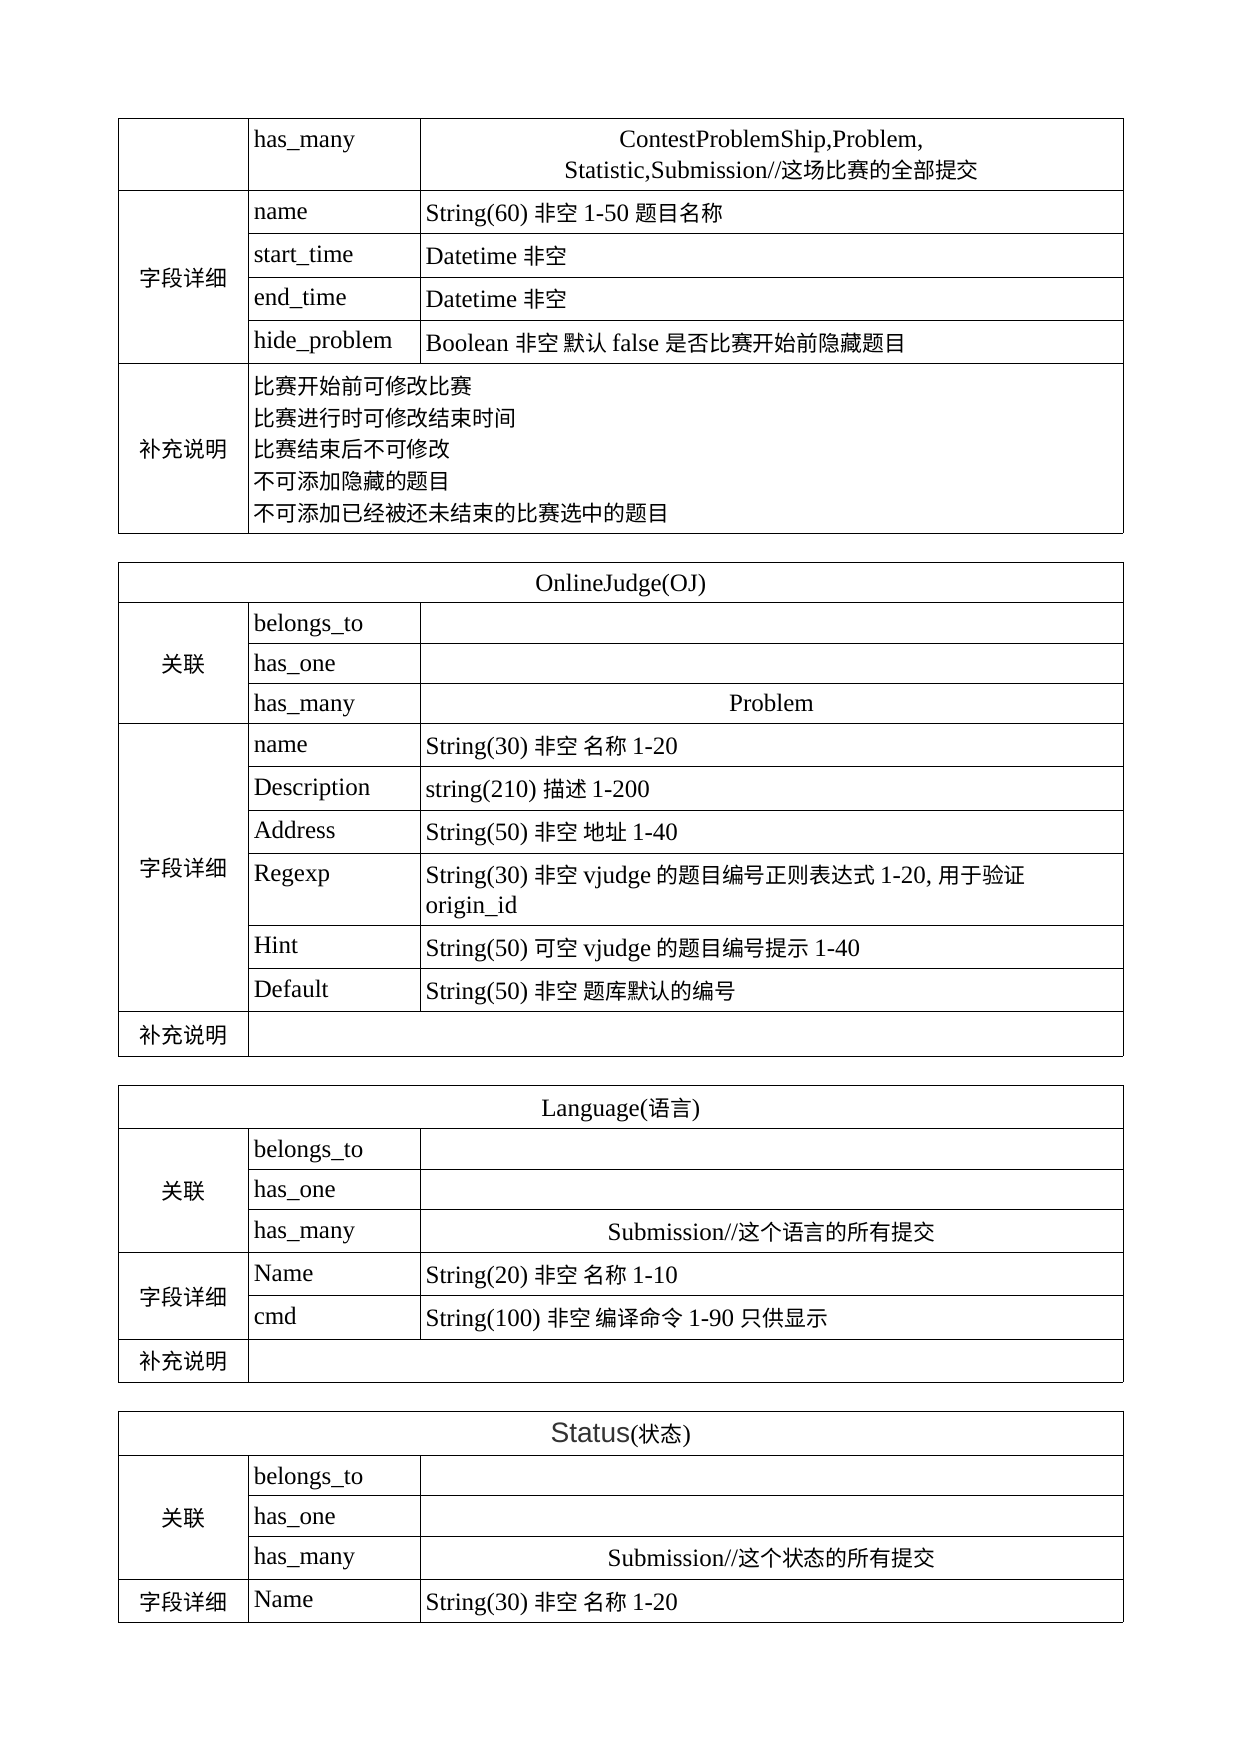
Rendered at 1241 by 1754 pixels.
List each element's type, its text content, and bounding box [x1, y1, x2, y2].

table_cell [421, 1456, 1123, 1495]
table_cell Datetime 非空 [421, 234, 1123, 277]
table_cell [249, 1340, 1123, 1382]
table_cell 字段详细 [119, 724, 248, 1011]
table_cell 字段详细 [119, 191, 248, 363]
table_cell String(30) 非空 名称 1-20 [421, 1580, 1123, 1622]
table_header OnlineJudge(OJ) [119, 563, 1123, 602]
table_cell [421, 603, 1123, 642]
table_cell Datetime 非空 [421, 278, 1123, 320]
table_cell Default [249, 969, 420, 1011]
table_cell Submission//这个语言的所有提交 [421, 1210, 1123, 1252]
table_header Language(语言) [119, 1086, 1123, 1128]
table_cell 补充说明 [119, 1340, 248, 1382]
table_cell belongs_to [249, 603, 420, 642]
table_cell [119, 119, 248, 190]
table_cell cmd [249, 1296, 420, 1338]
table_cell [421, 1129, 1123, 1168]
table_cell Hint [249, 926, 420, 968]
table_cell [421, 1496, 1123, 1536]
table_cell has_many [249, 684, 420, 723]
table_cell String(50) 非空 地址 1-40 [421, 811, 1123, 853]
table_cell 字段详细 [119, 1580, 248, 1622]
table_cell Address [249, 811, 420, 853]
table_cell String(60) 非空 1-50 题目名称 [421, 191, 1123, 233]
table_cell 比赛开始前可修改比赛 比赛进行时可修改结束时间 比赛结束后不可修改 不可添加隐藏的题目 不可添加已经被还未结束的比赛选中的题目 [249, 364, 1123, 533]
table_cell string(210) 描述 1-200 [421, 767, 1123, 809]
table_cell String(50) 可空 vjudge的题目编号提示 1-40 [421, 926, 1123, 968]
table_cell 关联 [119, 1129, 248, 1252]
table_cell has_many [249, 1210, 420, 1252]
table_cell [421, 1170, 1123, 1209]
table_cell 补充说明 [119, 364, 248, 533]
table_cell has_one [249, 1496, 420, 1536]
table_cell name [249, 191, 420, 233]
table_cell Problem [421, 684, 1123, 723]
table_cell has_one [249, 644, 420, 683]
table_cell belongs_to [249, 1129, 420, 1168]
table_cell Regexp [249, 854, 420, 925]
table_cell Submission//这个状态的所有提交 [421, 1537, 1123, 1579]
table_cell [249, 1012, 1123, 1056]
table_cell ContestProblemShip,Problem, Statistic,Submission//这场比赛的全部提交 [421, 119, 1123, 190]
table_cell end_time [249, 278, 420, 320]
table_cell [421, 644, 1123, 683]
table_header Status(状态) [119, 1412, 1123, 1455]
table_cell String(30) 非空 名称 1-20 [421, 724, 1123, 766]
table_cell String(30) 非空 vjudge的题目编号正则表达式 1-20, 用于验证origin_id [421, 854, 1123, 925]
table_cell name [249, 724, 420, 766]
table_cell 补充说明 [119, 1012, 248, 1056]
table_cell has_many [249, 119, 420, 190]
table_cell 字段详细 [119, 1253, 248, 1338]
table_cell String(50) 非空 题库默认的编号 [421, 969, 1123, 1011]
table_cell hide_problem [249, 321, 420, 363]
table_cell 关联 [119, 1456, 248, 1579]
table_cell 关联 [119, 603, 248, 723]
table_cell Description [249, 767, 420, 809]
table_cell Boolean 非空 默认false 是否比赛开始前隐藏题目 [421, 321, 1123, 363]
table_cell has_one [249, 1170, 420, 1209]
table_cell String(100) 非空 编译命令 1-90 只供显示 [421, 1296, 1123, 1338]
table_cell String(20) 非空 名称 1-10 [421, 1253, 1123, 1295]
table_cell has_many [249, 1537, 420, 1579]
table_cell belongs_to [249, 1456, 420, 1495]
table_cell Name [249, 1253, 420, 1295]
table_cell Name [249, 1580, 420, 1622]
table_cell start_time [249, 234, 420, 277]
